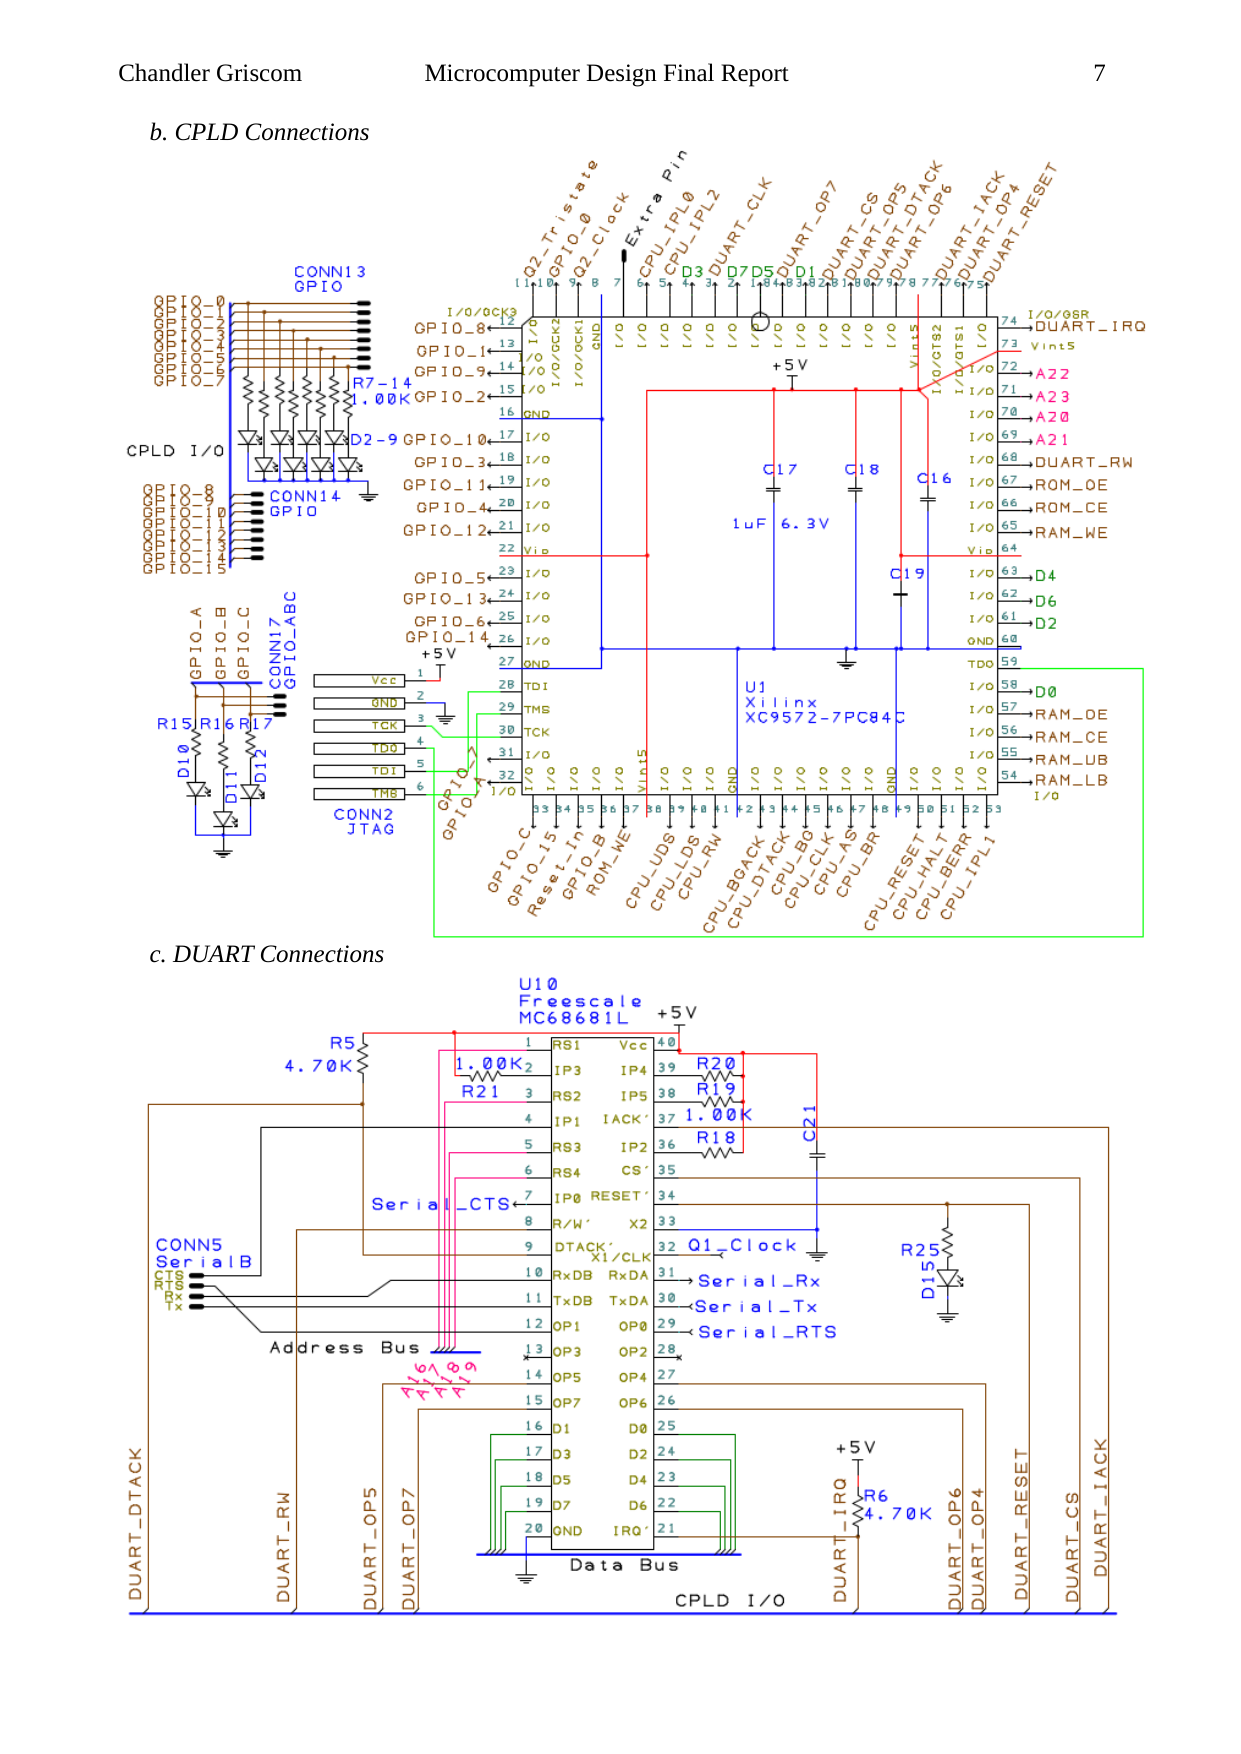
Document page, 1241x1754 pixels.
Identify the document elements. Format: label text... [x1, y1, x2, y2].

text c. DUART Connections [118, 940, 1122, 968]
text b. CPLD Connections [118, 117, 1122, 146]
picture [118, 146, 1150, 940]
picture [118, 968, 1123, 1633]
